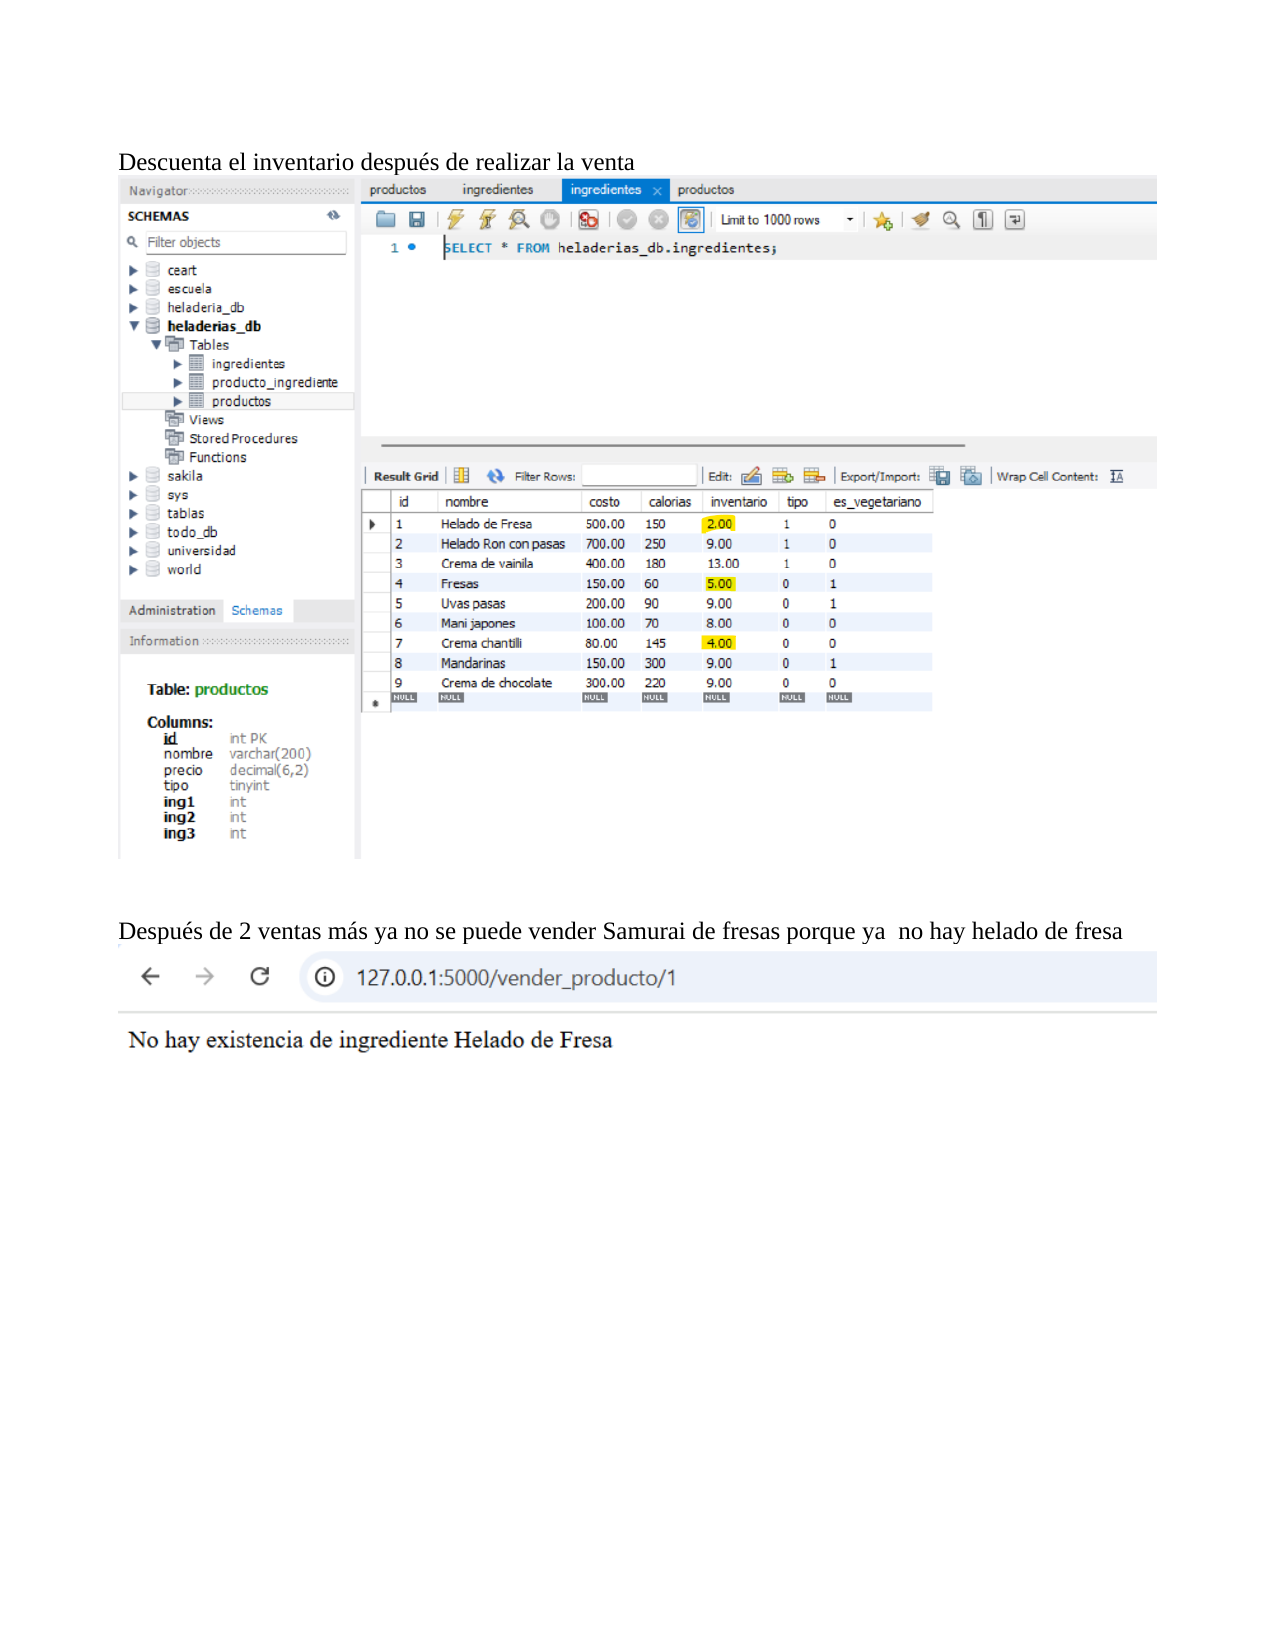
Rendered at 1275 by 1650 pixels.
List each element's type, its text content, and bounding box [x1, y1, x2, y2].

picture [118, 175, 1157, 859]
picture [118, 944, 1157, 1489]
text Descuenta el inventario después de realizar la venta [118, 147, 1157, 175]
text Después de 2 ventas más ya no se puede vender Samurai de fresas porque ya no hay helado de fresa [118, 916, 1157, 944]
